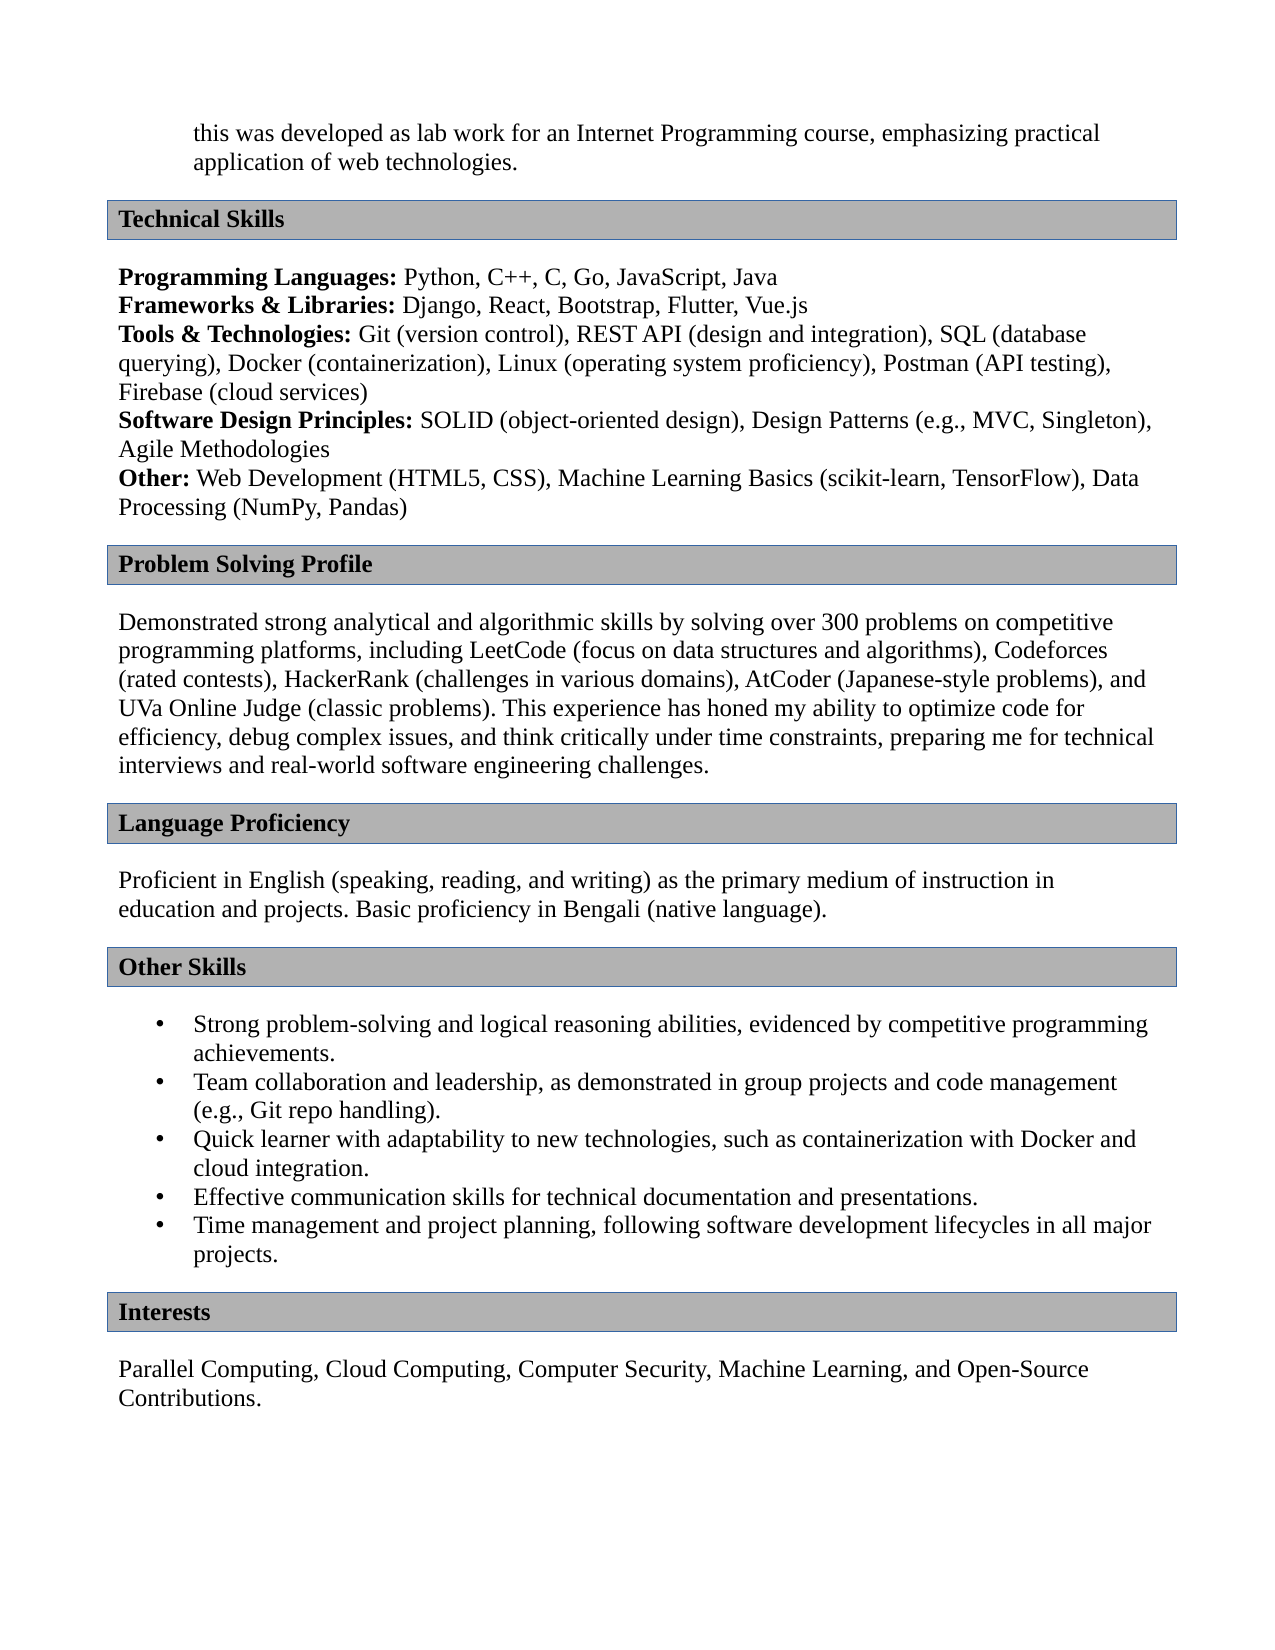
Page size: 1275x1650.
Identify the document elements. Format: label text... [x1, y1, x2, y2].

list Quick learner with adaptability to new technologies, such as containerization with Docker and cloud integration. [156, 1124, 1157, 1182]
text Software Design Principles: SOLID (object-oriented design), Design Patterns (e.g., MVC, Singleton), Agile Methodologies [118, 406, 1157, 463]
text Proficient in English (speaking, reading, and writing) as the primary medium of instruction in education and projects. Basic proficiency in Bengali (native language). [118, 866, 1157, 923]
list Strong problem-solving and logical reasoning abilities, evidenced by competitive programming achievements. [156, 1009, 1157, 1067]
list this was developed as lab work for an Internet Programming course, emphasizing practical application of web technologies. [156, 118, 1157, 176]
text Other: Web Development (HTML5, CSS), Machine Learning Basics (scikit-learn, TensorFlow), Data Processing (NumPy, Pandas) [118, 463, 1157, 521]
text Demonstrated strong analytical and algorithmic skills by solving over 300 problems on competitive programming platforms, including LeetCode (focus on data structures and algorithms), Codeforces (rated contests), HackerRank (challenges in various domains), AtCoder (Japanese-style problems), and UVa Online Judge (classic problems). This experience has honed my ability to optimize code for efficiency, debug complex issues, and think critically under time constraints, preparing me for technical interviews and real-world software engineering challenges. [118, 607, 1157, 779]
list Effective communication skills for technical documentation and presentations. [156, 1182, 1157, 1211]
text Parallel Computing, Cloud Computing, Computer Security, Machine Learning, and Open-Source Contributions. [118, 1354, 1157, 1412]
text Programming Languages: Python, C++, C, Go, JavaScript, Java [118, 262, 1157, 291]
text Tools & Technologies: Git (version control), REST API (design and integration), SQL (database querying), Docker (containerization), Linux (operating system proficiency), Postman (API testing), Firebase (cloud services) [118, 319, 1157, 406]
text Frameworks & Libraries: Django, React, Bootstrap, Flutter, Vue.js [118, 291, 1157, 319]
list Team collaboration and leadership, as demonstrated in group projects and code management (e.g., Git repo handling). [156, 1067, 1157, 1124]
list Time management and project planning, following software development lifecycles in all major projects. [156, 1211, 1157, 1268]
